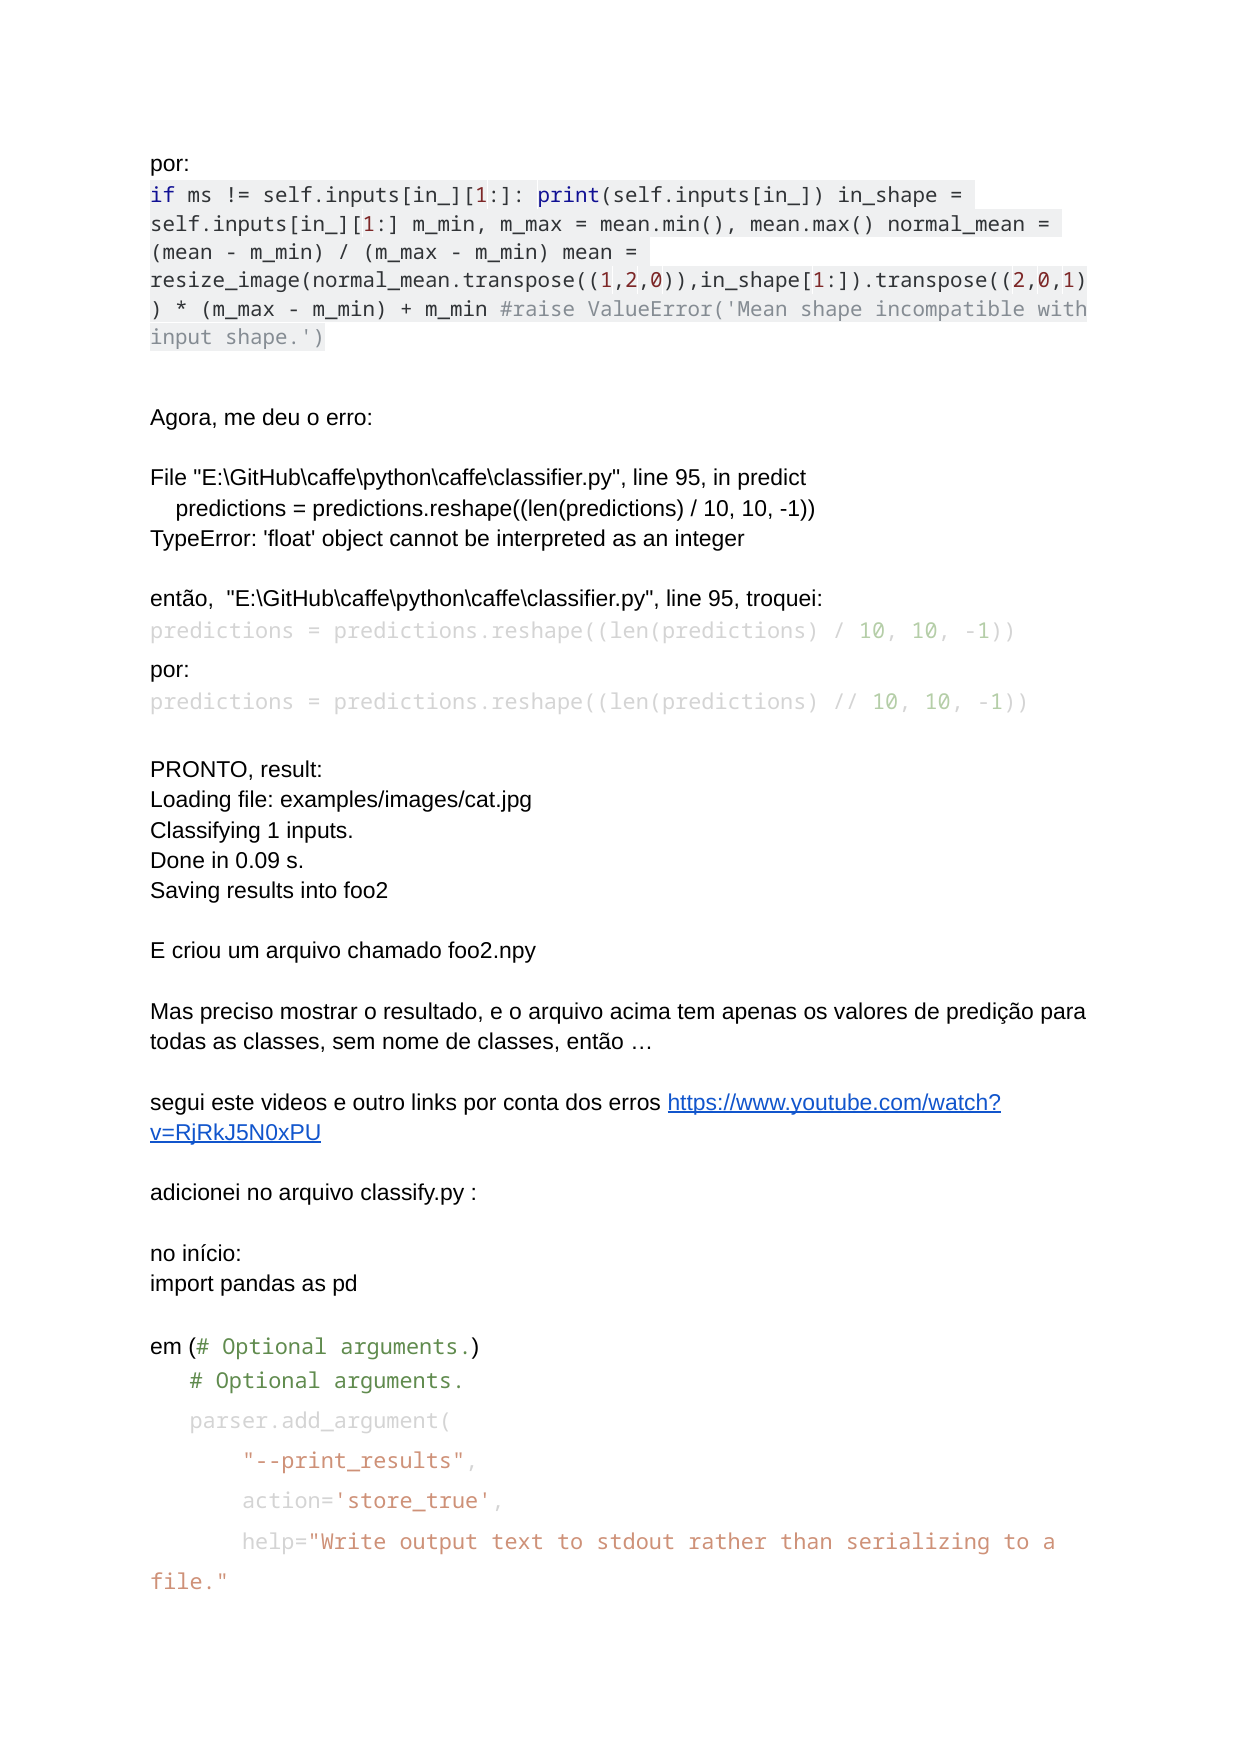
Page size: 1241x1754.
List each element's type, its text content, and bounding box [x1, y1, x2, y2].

text action='store_true', [150, 1486, 1090, 1515]
text então, "E:\GitHub\caffe\python\caffe\classifier.py", line 95, troquei: [150, 585, 1090, 612]
text segui este videos e outro links por conta dos erros https://www.youtube.com/watch?v=RjRkJ5N0xPU [150, 1088, 1090, 1145]
text por: [150, 656, 1090, 682]
text "--print_results", [150, 1445, 1090, 1475]
text Classifying 1 inputs. [150, 817, 1090, 843]
text parser.add_argument( [150, 1405, 1090, 1435]
text Saving results into foo2 [150, 877, 1090, 903]
text help="Write output text to stdout rather than serializing to a file." [150, 1526, 1090, 1596]
text adicionei no arquivo classify.py : no início: [150, 1179, 1090, 1266]
text if ms != self.inputs[in_][1:]: print(self.inputs[in_]) in_shape = self.inputs[in_][1:] m_min, m_max = mean.min(), mean.max() normal_mean = (mean - m_min) / (m_max - m_min) mean = resize_image(normal_mean.transpose((1,2,0)),in_shape[1:]).transpose((2,0,1)) * (m_max - m_min) + m_min #raise ValueError('Mean shape incompatible with input shape.') [150, 180, 1090, 351]
text Done in 0.09 s. [150, 847, 1090, 873]
text # Optional arguments. [150, 1365, 1090, 1395]
text PRONTO, result: [150, 756, 1090, 783]
text Agora, me deu o erro: [150, 404, 1090, 430]
text predictions = predictions.reshape((len(predictions) / 10, 10, -1)) [150, 494, 1090, 521]
text File "E:\GitHub\caffe\python\caffe\classifier.py", line 95, in predict [150, 464, 1090, 491]
text TypeError: 'float' object cannot be interpreted as an integer [150, 525, 1090, 551]
text predictions = predictions.reshape((len(predictions) / 10, 10, -1)) [150, 615, 1090, 645]
text Loading file: examples/images/cat.jpg [150, 786, 1090, 813]
text predictions = predictions.reshape((len(predictions) // 10, 10, -1)) [150, 686, 1090, 716]
text Mas preciso mostrar o resultado, e o arquivo acima tem apenas os valores de predição para todas as classes, sem nome de classes, então … [150, 998, 1090, 1054]
text E criou um arquivo chamado foo2.npy [150, 937, 1090, 964]
text import pandas as pd em (# Optional arguments.) [150, 1270, 1090, 1361]
text por: [150, 150, 1090, 176]
